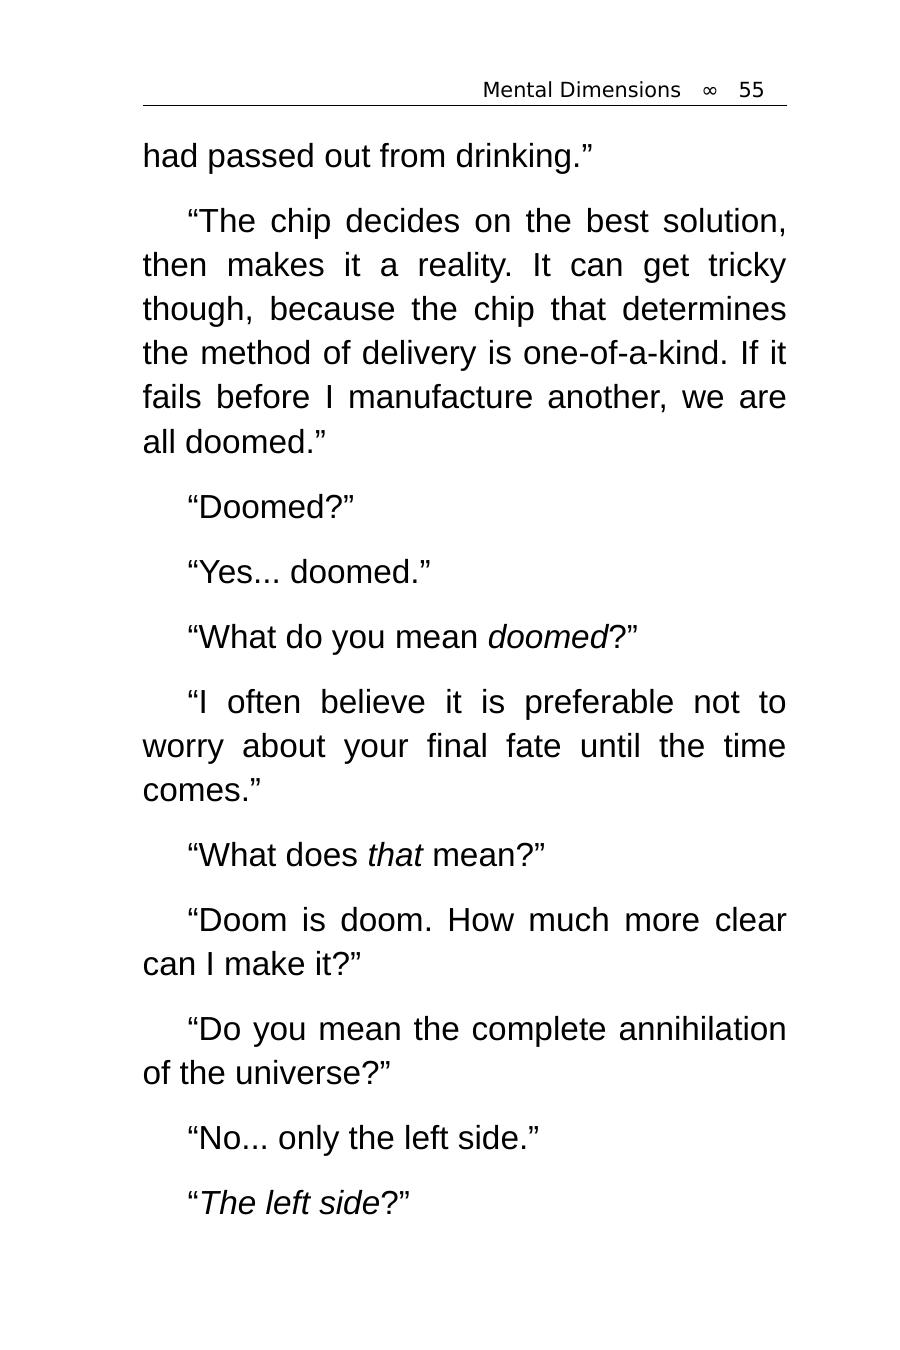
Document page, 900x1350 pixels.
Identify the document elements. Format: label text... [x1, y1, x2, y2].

text “What does that mean?” [142, 835, 787, 873]
text “No... only the left side.” [142, 1118, 787, 1157]
text had passed out from drinking.” [142, 136, 787, 174]
text “The chip decides on the best solution, then makes it a reality. It can get tricky though, because the chip that determines the method of delivery is one-of-a-kind. If it fails before I manufacture another, we are all doomed.” [142, 201, 787, 460]
text “Yes... doomed.” [142, 552, 787, 590]
text “What do you mean doomed?” [142, 617, 787, 655]
text “Doom is doom. How much more clear can I make it?” [142, 900, 787, 983]
text “Doomed?” [142, 487, 787, 525]
text “The left side?” [142, 1183, 787, 1222]
text “Do you mean the complete annihilation of the universe?” [142, 1009, 787, 1092]
text “I often believe it is preferable not to worry about your final fate until the time comes.” [142, 682, 787, 808]
